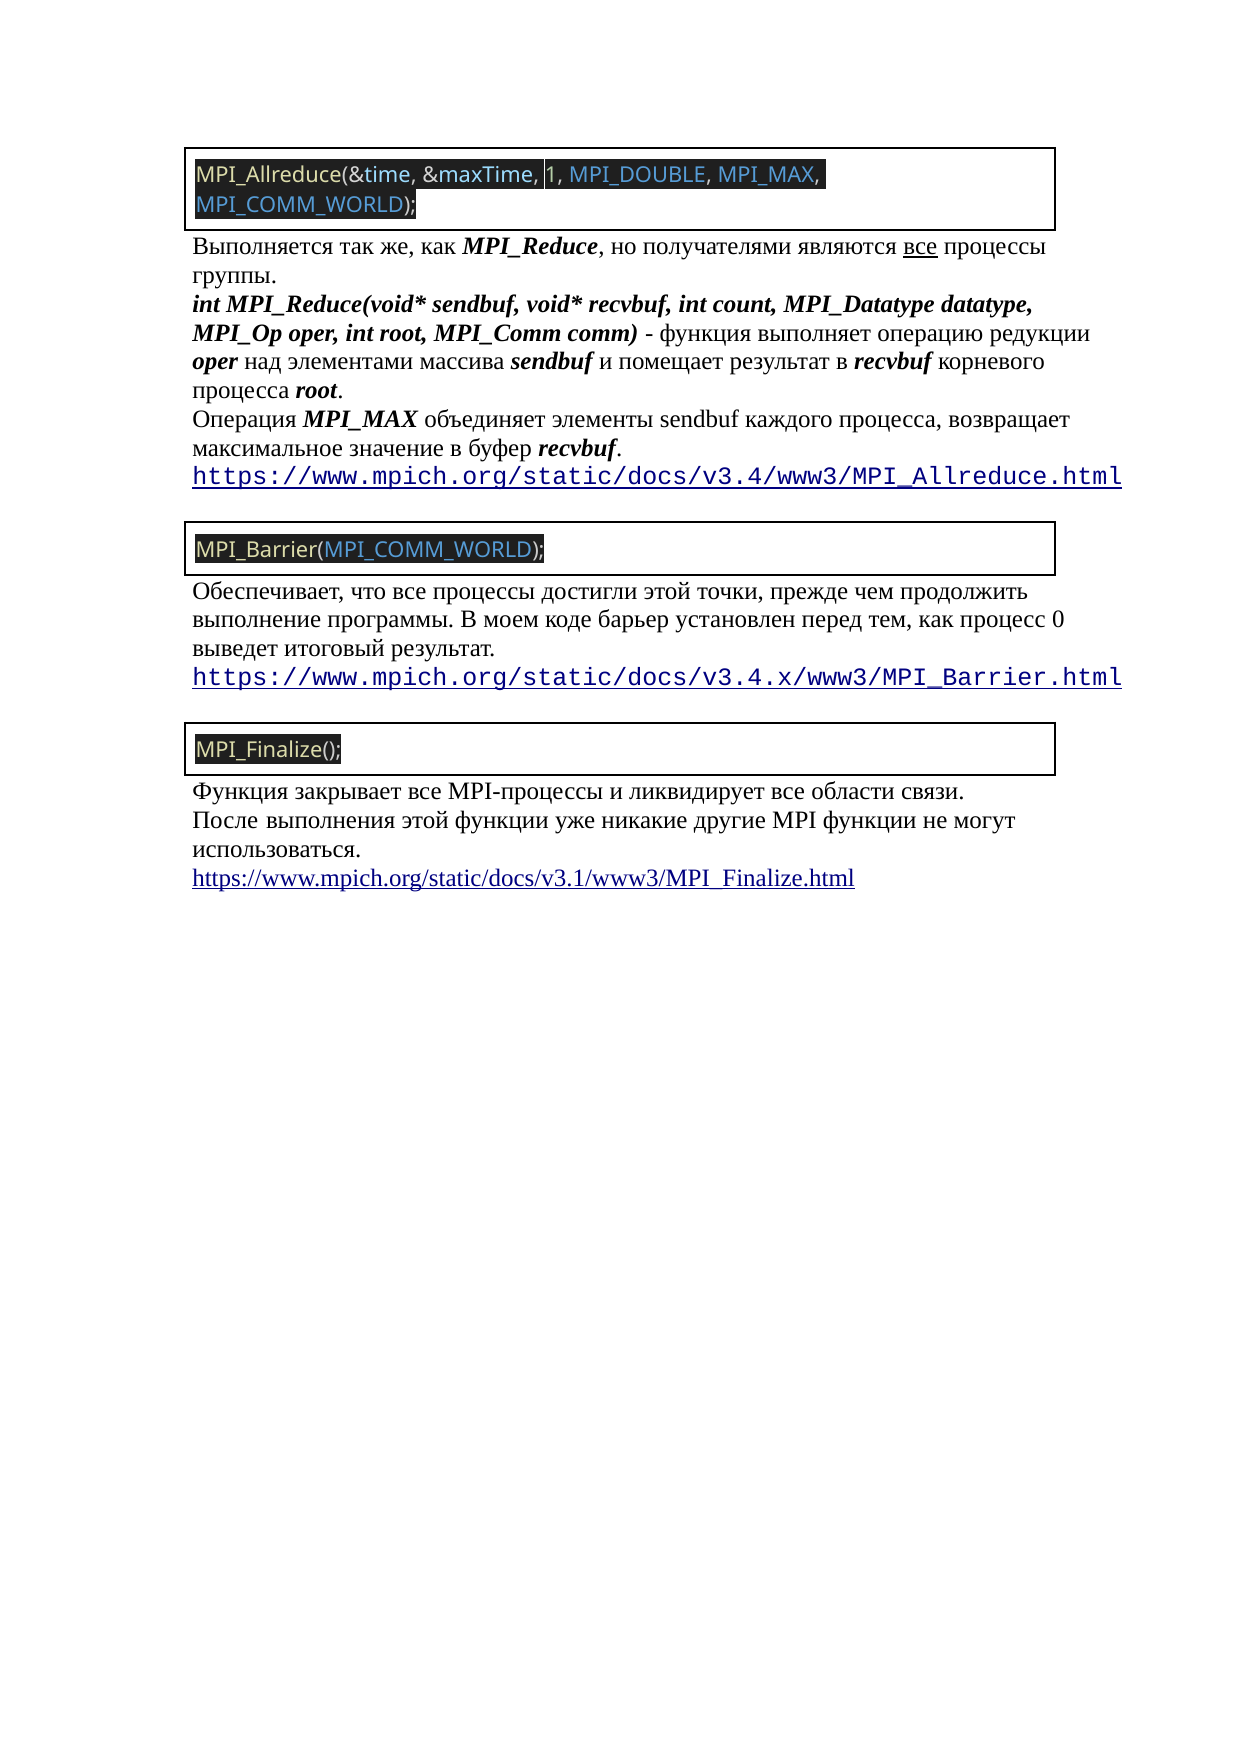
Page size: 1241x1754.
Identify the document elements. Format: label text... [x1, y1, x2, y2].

text Функция закрывает все MPI-процессы и ликвидирует все области связи. [118, 776, 1122, 805]
table_header MPI_Barrier(MPI_COMM_WORLD); [186, 523, 1054, 574]
text https://www.mpich.org/static/docs/v3.4.x/www3/MPI_Barrier.html [118, 662, 1122, 693]
text int MPI_Reduce(void* sendbuf, void* recvbuf, int count, MPI_Datatype datatype, MPI_Op oper, int root, MPI_Comm comm) - функция выполняет операцию редукции oper над элементами массива sendbuf и помещает результат в recvbuf корневого процесса root. [118, 289, 1122, 404]
text https://www.mpich.org/static/docs/v3.1/www3/MPI_Finalize.html [118, 863, 1122, 891]
table_header MPI_Allreduce(&time, &maxTime, 1, MPI_DOUBLE, MPI_MAX, MPI_COMM_WORLD); [186, 149, 1054, 229]
table_header MPI_Finalize(); [186, 724, 1054, 774]
text Выполняется так же, как MPI_Reduce, но получателями являются все процессы группы. [118, 231, 1122, 289]
text После выполнения этой функции уже никакие другие MPI функции не могут использоваться. [118, 805, 1122, 863]
text Операция MPI_MAX объединяет элементы sendbuf каждого процесса, возвращает максимальное значение в буфер recvbuf. [118, 404, 1122, 461]
text Обеспечивает, что все процессы достигли этой точки, прежде чем продолжить выполнение программы. В моем коде барьер установлен перед тем, как процесс 0 выведет итоговый результат. [118, 576, 1122, 662]
text https://www.mpich.org/static/docs/v3.4/www3/MPI_Allreduce.html [118, 461, 1122, 492]
